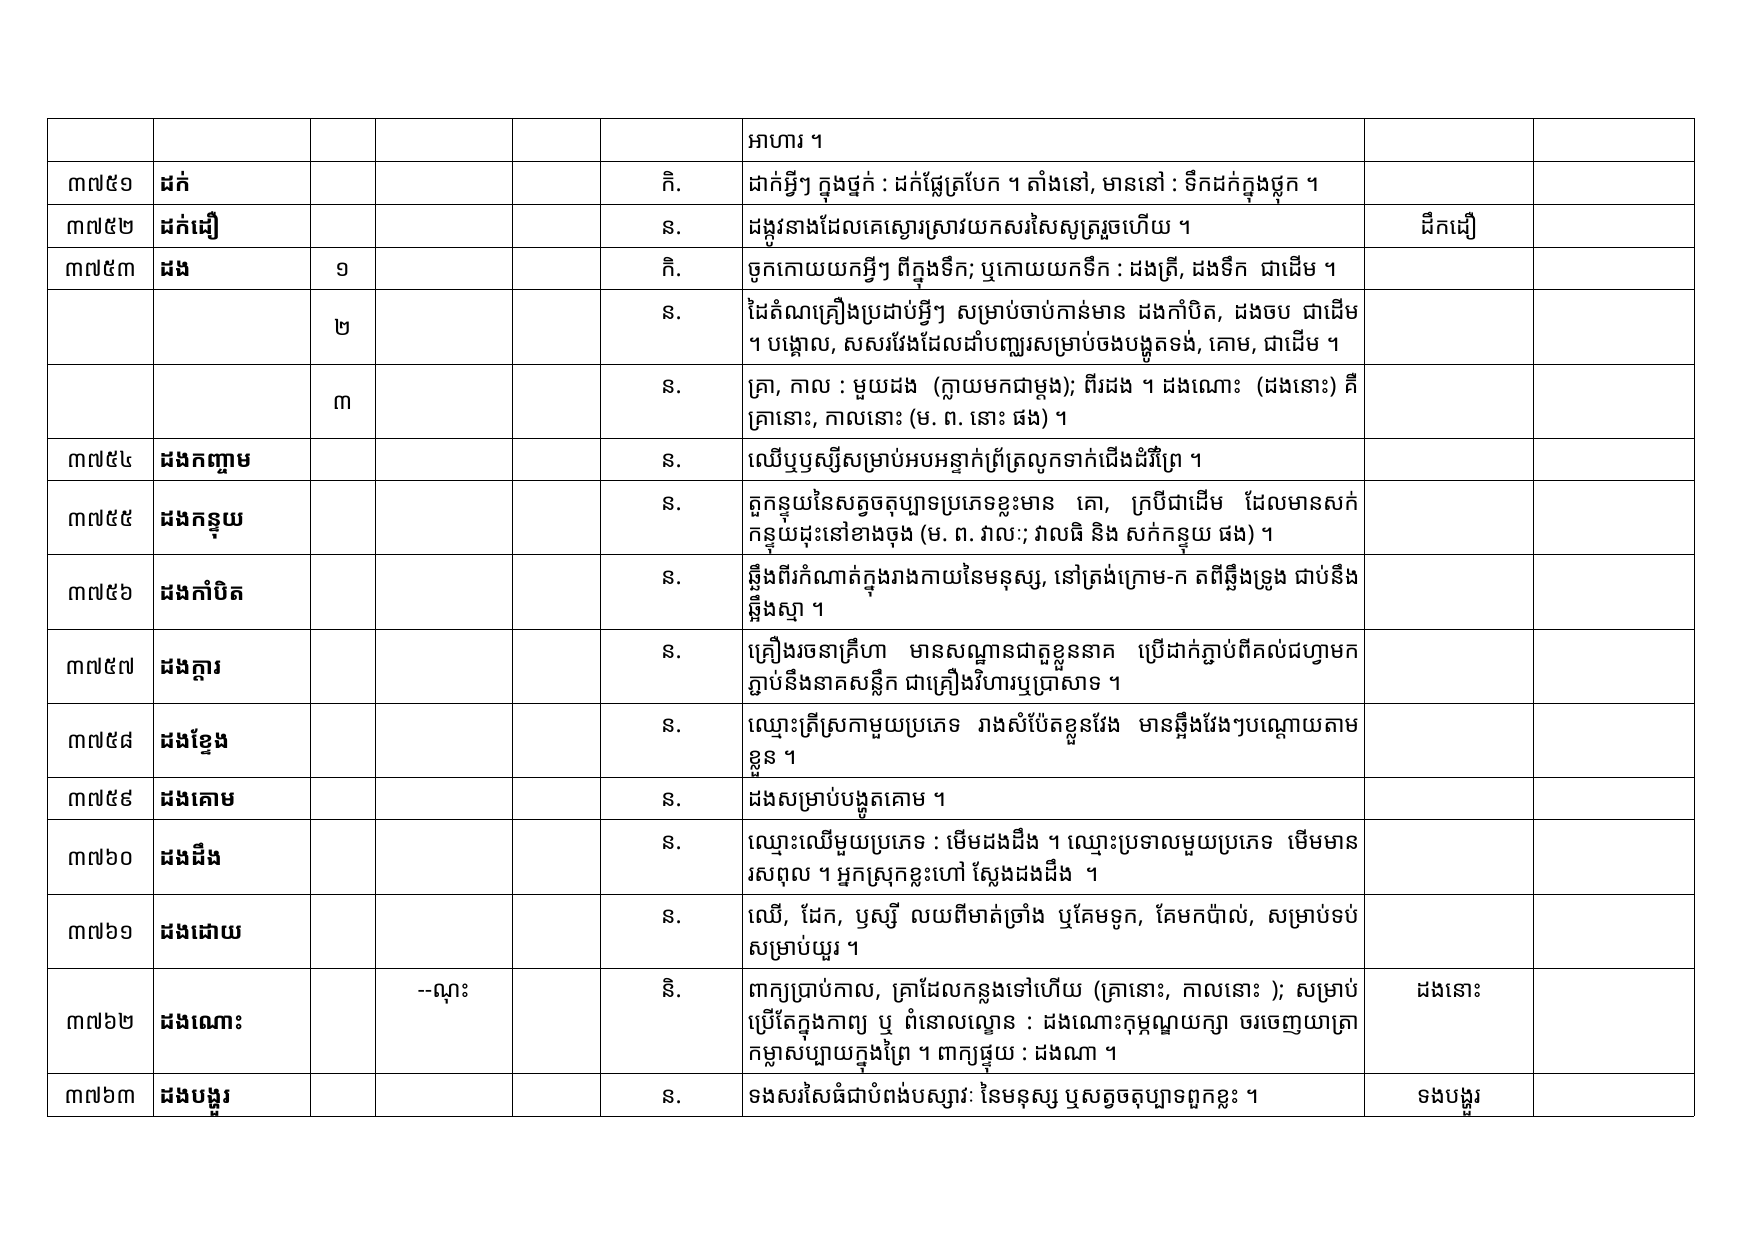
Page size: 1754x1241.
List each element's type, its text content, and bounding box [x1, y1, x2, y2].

table_cell ដង​សម្រាប់​បង្ហូត​គោម ។ [743, 778, 1364, 819]
table_cell ៣៧៥៤ [48, 439, 153, 480]
table_cell [1534, 248, 1694, 289]
table_cell [376, 555, 512, 628]
table_cell [513, 205, 600, 247]
table_cell [513, 248, 600, 289]
table_cell ដង​កាំបិត [154, 555, 310, 628]
table_cell ៣៧៥៥ [48, 481, 153, 554]
table_cell [1534, 630, 1694, 702]
table_cell ន. [601, 481, 742, 554]
table_cell កិ. [601, 162, 742, 204]
table_cell តួ​កន្ទុយ​នៃ​សត្វ​ចតុប្បាទ​ប្រភេទ​ខ្លះ​មាន គោ, ក្របី​ជាដើម ដែល​មាន​សក់​កន្ទុយ​ដុះ​នៅ​ខាង​ចុង (ម. ព. វាលៈ; វាលធិ និង សក់​កន្ទុយ ផង) ។ [743, 481, 1364, 554]
table_cell ដង​ណោះ [154, 969, 310, 1073]
table_cell ២ [311, 290, 375, 363]
table_cell [376, 248, 512, 289]
table_cell [376, 1074, 512, 1116]
table_cell ដង​ខ្ទែង [154, 704, 310, 777]
table_cell ដៃ​តំណ​គ្រឿង​ប្រដាប់​អ្វី​ៗ សម្រាប់​ចាប់​កាន់​មាន ដង​កាំបិត, ដង​ចប ជាដើម ។ បង្គោល, សសរ​វែង​ដែល​ដាំ​បញ្ឈរ​សម្រាប់​ចង​បង្ហូត​ទង់, គោម, ជាដើម ។ [743, 290, 1364, 363]
table_cell [1534, 555, 1694, 628]
table_cell [376, 290, 512, 363]
table_cell ន. [601, 555, 742, 628]
table_cell ន. [601, 820, 742, 893]
table_cell ដាក់​អ្វី​ៗ ក្នុង​ថ្នក់ : ដក់​ផ្លែ​ត្របែក ។ តាំង​នៅ, មាន​នៅ : ទឹក​ដក់​ក្នុង​ថ្លុក ។ [743, 162, 1364, 204]
table_cell ពាក្យ​ប្រាប់​កាល, គ្រា​ដែល​កន្លង​ទៅ​ហើយ (គ្រា​នោះ, កាល​នោះ ); សម្រាប់​ប្រើ​តែ​ក្នុង​កាព្យ ឬ ពំនោល​ល្ខោន : ដង​ណោះ​កុម្ភណ្ឌយក្សា ចរ​ចេញ​យាត្រា កម្លា​សប្បាយ​ក្នុង​ព្រៃ ។ ពាក្យ​ផ្ទុយ : ដង​ណា ។ [743, 969, 1364, 1073]
table_cell អាហារ ។ [743, 119, 1364, 161]
table_cell [376, 119, 512, 161]
table_cell [1534, 778, 1694, 819]
table_cell [376, 704, 512, 777]
table_cell ឈ្មោះ​ត្រី​ស្រកា​មួយ​ប្រភេទ រាង​សំប៉ែត​ខ្លួន​វែង មាន​ឆ្អឹង​វែង​ៗ​បណ្ដោយ​តាម​ខ្លួន ។ [743, 704, 1364, 777]
table_cell [513, 119, 600, 161]
table_cell ដក់ដឿ [154, 205, 310, 247]
table_cell ៣៧៦៣ [48, 1074, 153, 1116]
table_cell [1534, 162, 1694, 204]
table_cell [311, 205, 375, 247]
table_cell [376, 481, 512, 554]
table_cell [376, 365, 512, 437]
table_cell ន. [601, 895, 742, 967]
table_cell [601, 119, 742, 161]
table_cell [1534, 205, 1694, 247]
table_cell ៣៧៦២ [48, 969, 153, 1073]
table_cell និ. [601, 969, 742, 1073]
table_cell [513, 365, 600, 437]
table_cell [311, 162, 375, 204]
table_cell ដង​នោះ [1365, 969, 1533, 1073]
table_cell ដង​កន្ទុយ [154, 481, 310, 554]
table_cell ដង​កញ្ចាម [154, 439, 310, 480]
table_cell ដង​ក្ដារ [154, 630, 310, 702]
table_cell [1365, 555, 1533, 628]
table_cell [1534, 895, 1694, 967]
table_cell ៣ [311, 365, 375, 437]
table_cell [1534, 969, 1694, 1073]
table_cell ៣៧៥៧ [48, 630, 153, 702]
table_cell ៣៧៥២ [48, 205, 153, 247]
table_cell ទង​បង្ហួរ [1365, 1074, 1533, 1116]
table_cell [513, 439, 600, 480]
table_cell [154, 119, 310, 161]
table_cell ៣៧៥៦ [48, 555, 153, 628]
table_cell ន. [601, 630, 742, 702]
table_cell [311, 439, 375, 480]
table_cell [1534, 119, 1694, 161]
table_cell [513, 969, 600, 1073]
table_cell ទង​សរសៃ​ធំ​ជា​បំពង់​បស្សាវៈ នៃ​មនុស្ស ឬ​សត្វ​ចតុប្បាទ​ពួក​ខ្លះ ។ [743, 1074, 1364, 1116]
table_cell [513, 555, 600, 628]
table_cell [1365, 778, 1533, 819]
table_cell [311, 820, 375, 893]
table_cell [1534, 1074, 1694, 1116]
table_cell [513, 630, 600, 702]
table_cell [1365, 820, 1533, 893]
table_cell [1534, 820, 1694, 893]
table_cell [154, 365, 310, 437]
table_cell [513, 820, 600, 893]
table_cell [1365, 248, 1533, 289]
table_cell ន. [601, 778, 742, 819]
table_cell [513, 895, 600, 967]
table_cell ឈ្មោះ​ឈើ​មួយ​ប្រភេទ : មើម​ដង​ដឹង ។ ឈ្មោះ​ប្រទាល​មួយ​ប្រភេទ មើម​មាន​រស​ពុល ។ អ្នក​ស្រុក​ខ្លះ​ហៅ ស្លែង​ដង​ដឹង ។ [743, 820, 1364, 893]
table_cell ន. [601, 205, 742, 247]
table_cell ន. [601, 365, 742, 437]
table_cell [376, 778, 512, 819]
table_cell ឆ្ឆឹង​ពីរ​កំណាត់​ក្នុង​រាង​កាយ​នៃ​មនុស្ស, នៅ​ត្រង់​ក្រោម-ក ត​ពី​ឆ្ឆឹង​ទ្រូង ជាប់​នឹង​ឆ្អឹង​ស្មា ។ [743, 555, 1364, 628]
table_cell ដឹកដឿ [1365, 205, 1533, 247]
table_cell [154, 290, 310, 363]
table_cell [1365, 481, 1533, 554]
table_cell [311, 481, 375, 554]
table_cell [376, 630, 512, 702]
table_cell ដក់ [154, 162, 310, 204]
table_cell [311, 555, 375, 628]
table_cell [376, 439, 512, 480]
table_cell [376, 820, 512, 893]
table_cell [311, 1074, 375, 1116]
table_cell [1365, 895, 1533, 967]
table_cell [1365, 365, 1533, 437]
table_cell [1365, 290, 1533, 363]
table_cell ដង្កូវ​នាង​ដែល​គេ​ស្ងោរ​ស្រាវ​យក​សរសៃ​សូត្រ​រួច​ហើយ ។ [743, 205, 1364, 247]
table_cell [513, 1074, 600, 1116]
table_cell [1365, 630, 1533, 702]
table_cell ចូក​កោយ​យក​អ្វី​ៗ ពី​ក្នុង​ទឹក; ឬ​កោយ​យក​ទឹក : ដង​ត្រី, ដង​ទឹក ជាដើម ។ [743, 248, 1364, 289]
table_cell [311, 895, 375, 967]
table_cell ៣៧៥១ [48, 162, 153, 204]
table_cell [48, 290, 153, 363]
table_cell ៣៧៥៣ [48, 248, 153, 289]
table_cell [513, 290, 600, 363]
table_cell [1534, 290, 1694, 363]
table_cell [513, 778, 600, 819]
table_cell [48, 119, 153, 161]
table_cell [1534, 439, 1694, 480]
table_cell ដង [154, 248, 310, 289]
table_cell ដង​ដឹង [154, 820, 310, 893]
table_cell ន. [601, 704, 742, 777]
table_cell គ្រឿង​រចនា​គ្រឹហា មាន​សណ្ឋាន​ជា​តួ​ខ្លួន​នាគ ប្រើ​ដាក់​ភ្ជាប់​ពី​គល់​ជហ្វា​មក​ភ្ជាប់​នឹង​នាគ​សន្លឹក ជា​គ្រឿង​វិហារ​ឬ​ប្រាសាទ ។ [743, 630, 1364, 702]
table_cell [311, 778, 375, 819]
table_cell [311, 630, 375, 702]
table_cell [1365, 704, 1533, 777]
table_cell ឈើ, ដែក, ឫស្សី លយ​ពី​មាត់​ច្រាំង ឬ​គែម​ទូក, គែម​កប៉ាល់, សម្រាប់​ទប់ សម្រាប់​យួរ ។ [743, 895, 1364, 967]
table_cell ន. [601, 439, 742, 480]
table_cell [1365, 439, 1533, 480]
table_cell [311, 704, 375, 777]
table_cell ១ [311, 248, 375, 289]
table_cell [376, 205, 512, 247]
table_cell [1534, 481, 1694, 554]
table_cell --ណុះ [376, 969, 512, 1073]
table_cell [376, 162, 512, 204]
table_cell [513, 481, 600, 554]
table_cell ៣៧៦១ [48, 895, 153, 967]
table_cell ៣៧៦០ [48, 820, 153, 893]
table_cell [376, 895, 512, 967]
table_cell [1365, 162, 1533, 204]
table_cell កិ. [601, 248, 742, 289]
table_cell [513, 704, 600, 777]
table_cell [1534, 704, 1694, 777]
table_cell គ្រា, កាល : មួយ​ដង (ក្លាយ​មក​ជា​ម្ដង); ពីរ​ដង ។ ដង​ណោះ (ដង​នោះ) គឺ​គ្រា​នោះ, កាល​នោះ (ម. ព. នោះ ផង) ។ [743, 365, 1364, 437]
table_cell [48, 365, 153, 437]
table_cell ដង​គោម [154, 778, 310, 819]
table_cell [1365, 119, 1533, 161]
table_cell [1534, 365, 1694, 437]
table_cell ន. [601, 1074, 742, 1116]
table_cell ន. [601, 290, 742, 363]
table_cell ៣៧៥៩ [48, 778, 153, 819]
table_cell ដងដោយ [154, 895, 310, 967]
table_cell ដង​បង្ហួរ [154, 1074, 310, 1116]
table_cell [311, 969, 375, 1073]
table_cell [513, 162, 600, 204]
table_cell [311, 119, 375, 161]
table_cell ឈើ​ឬ​ឫស្សី​សម្រាប់​អប​អន្ទាក់​ព្រ័ត្រ​លូក​ទាក់​ជើង​ដំរី​ព្រៃ ។ [743, 439, 1364, 480]
table_cell ៣៧៥៨ [48, 704, 153, 777]
